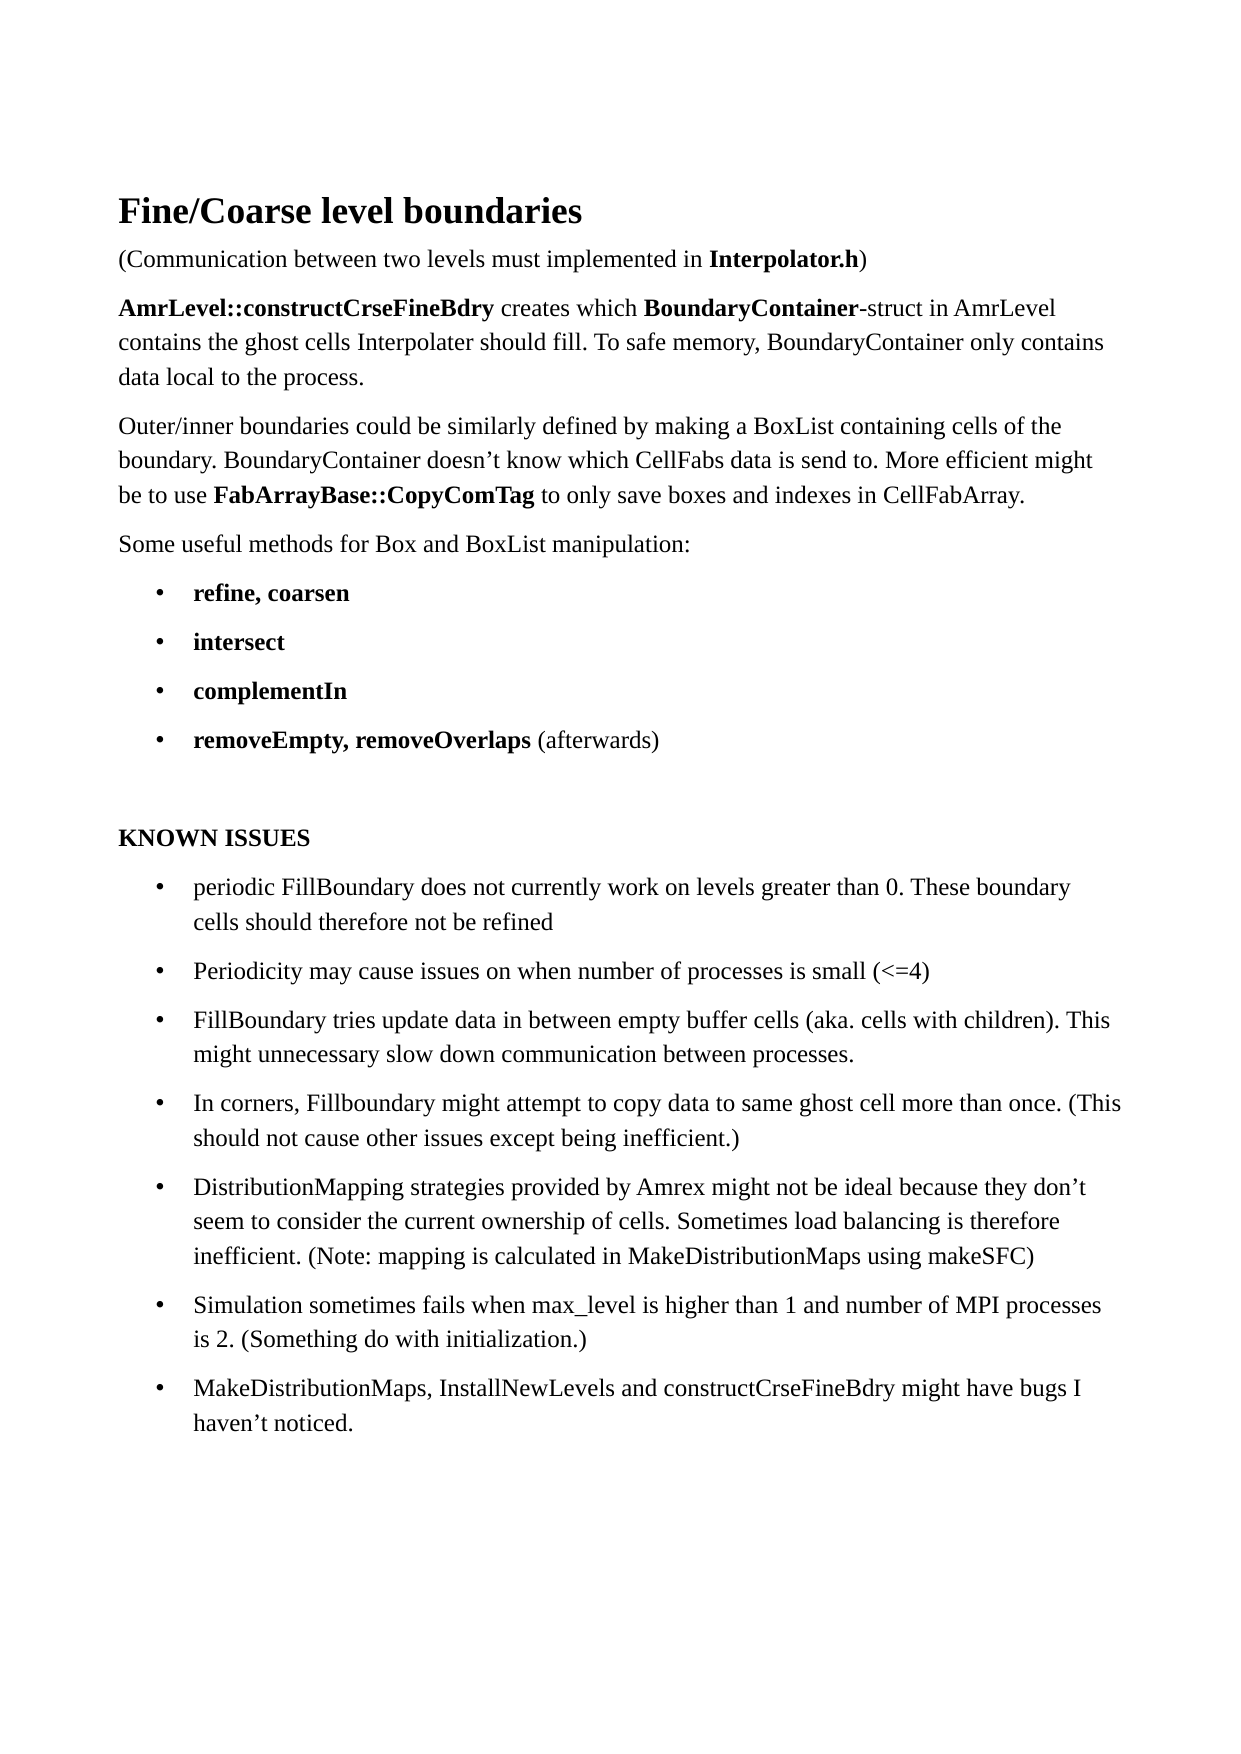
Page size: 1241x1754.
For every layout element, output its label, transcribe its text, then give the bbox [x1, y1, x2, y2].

list FillBoundary tries update data in between empty buffer cells (aka. cells with children). This might unnecessary slow down communication between processes. [156, 1005, 1122, 1068]
list MakeDistributionMaps, InstallNewLevels and constructCrseFineBdry might have bugs I haven’t noticed. [156, 1373, 1122, 1437]
subtitle Fine/Coarse level boundaries [118, 188, 1122, 231]
text AmrLevel::constructCrseFineBdry creates which BoundaryContainer-struct in AmrLevel contains the ghost cells Interpolater should fill. To safe memory, BoundaryContainer only contains data local to the process. [118, 293, 1122, 390]
text KNOWN ISSUES [118, 823, 1122, 852]
list In corners, Fillboundary might attempt to copy data to same ghost cell more than once. (This should not cause other issues except being inefficient.) [156, 1088, 1122, 1152]
text Some useful methods for Box and BoxList manipulation: [118, 529, 1122, 557]
list DistributionMapping strategies provided by Amrex might not be ideal because they don’t seem to consider the current ownership of cells. Sometimes load balancing is therefore inefficient. (Note: mapping is calculated in MakeDistributionMaps using makeSFC) [156, 1172, 1122, 1269]
text Outer/inner boundaries could be similarly defined by making a BoxList containing cells of the boundary. BoundaryContainer doesn’t know which CellFabs data is send to. More efficient might be to use FabArrayBase::CopyComTag to only save boxes and indexes in CellFabArray. [118, 411, 1122, 508]
list Periodicity may cause issues on when number of processes is small (<=4) [156, 956, 1122, 984]
list Simulation sometimes fails when max_level is higher than 1 and number of MPI processes is 2. (Something do with initialization.) [156, 1290, 1122, 1353]
list refine, coarsen [156, 578, 1122, 607]
list intersect [156, 627, 1122, 656]
list periodic FillBoundary does not currently work on levels greater than 0. These boundary cells should therefore not be refined [156, 872, 1122, 935]
list removeEmpty, removeOverlaps (afterwards) [156, 725, 1122, 754]
text (Communication between two levels must implemented in Interpolator.h) [118, 244, 1122, 272]
list complementIn [156, 676, 1122, 705]
